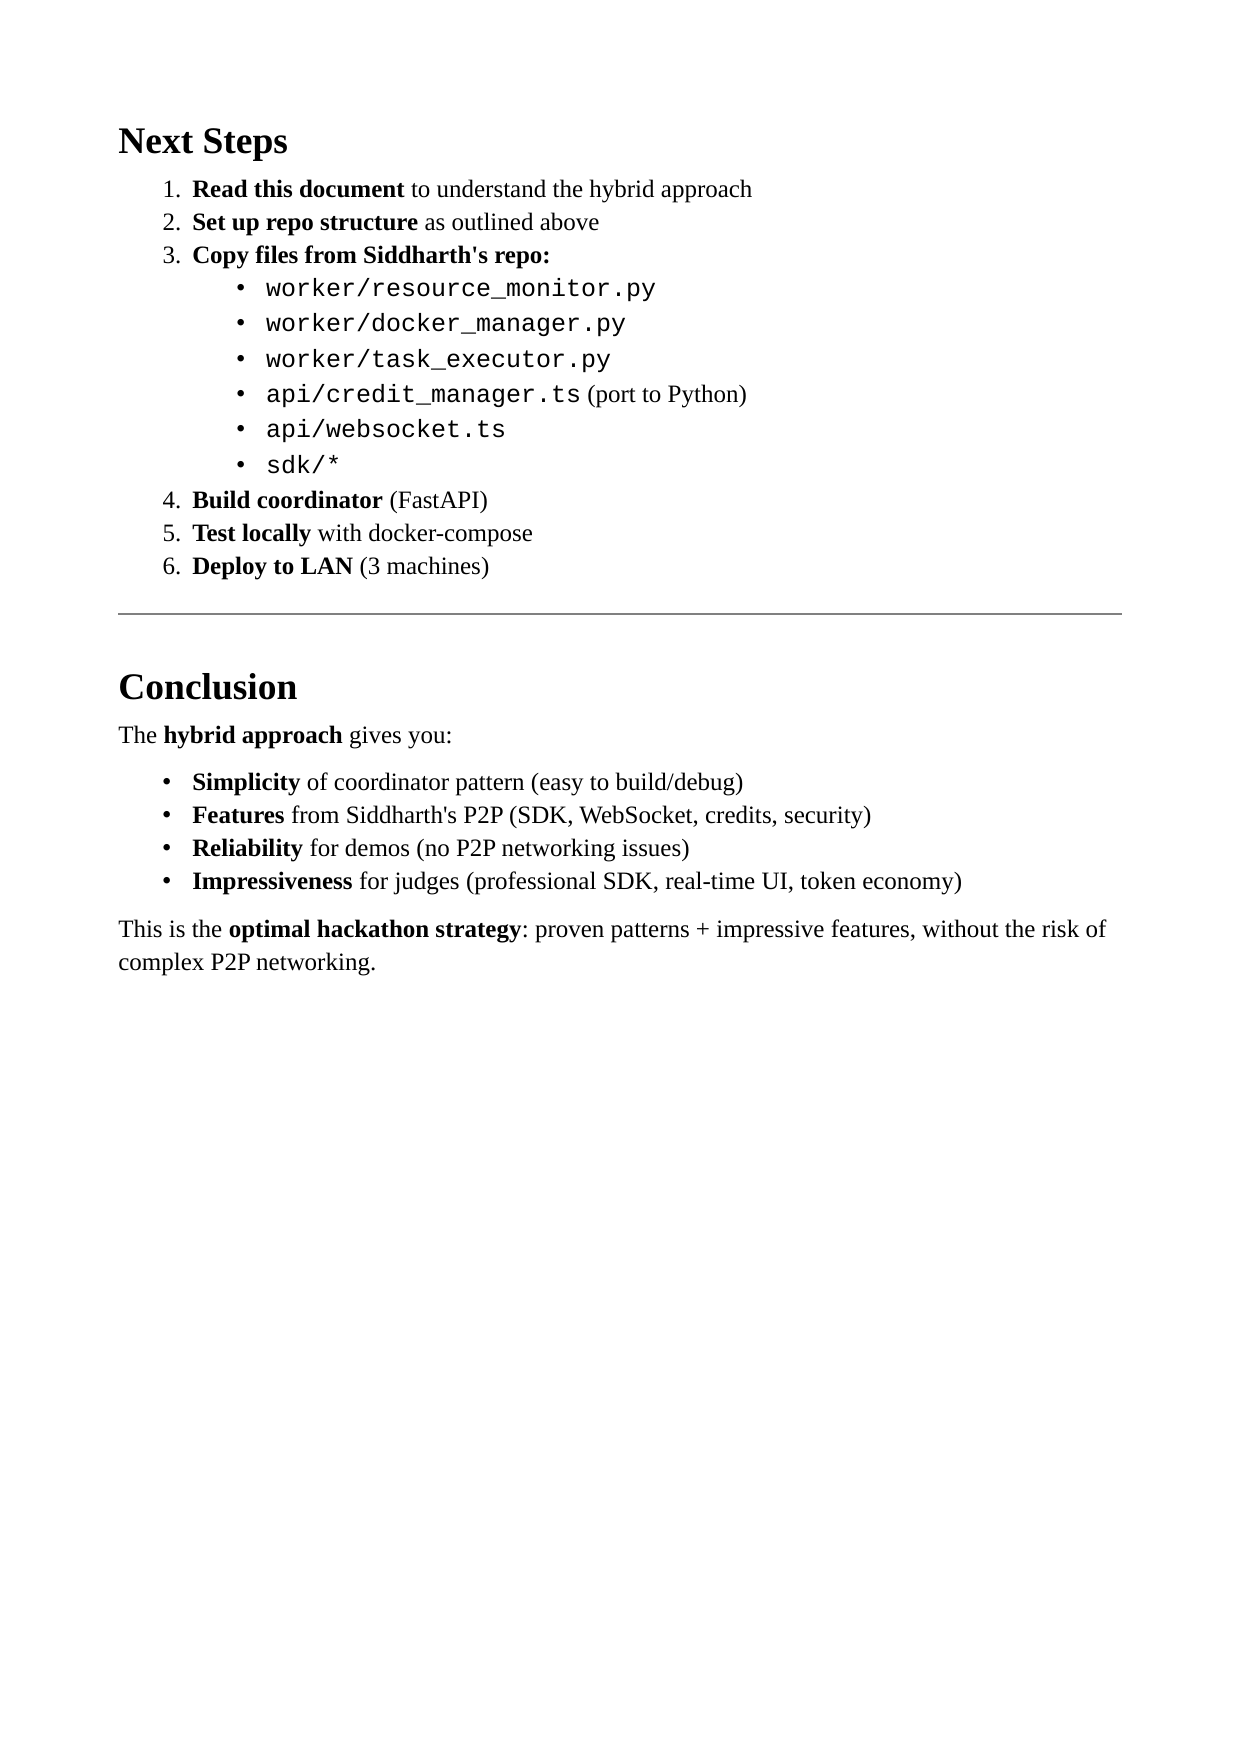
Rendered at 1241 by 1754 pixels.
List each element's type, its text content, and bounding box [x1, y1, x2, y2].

subtitle Next Steps [118, 118, 1122, 161]
list worker/task_executor.py [236, 344, 1122, 374]
list api/websocket.ts [236, 414, 1122, 445]
list Simplicity of coordinator pattern (easy to build/debug) [162, 767, 1122, 796]
list Read this document to understand the hybrid approach [162, 174, 1122, 202]
list worker/docker_manager.py [236, 308, 1122, 339]
list Reliability for demos (no P2P networking issues) [162, 833, 1122, 862]
text This is the optimal hackathon strategy: proven patterns + impressive features, without the risk of complex P2P networking. [118, 914, 1122, 976]
list Features from Siddharth's P2P (SDK, WebSocket, credits, security) [162, 800, 1122, 829]
list Copy files from Siddharth's repo: [162, 240, 1122, 268]
list Build coordinator (FastAPI) [162, 485, 1122, 514]
list sdk/* [236, 450, 1122, 481]
subtitle Conclusion [118, 664, 1122, 707]
list Impressiveness for judges (professional SDK, real-time UI, token economy) [162, 866, 1122, 895]
list api/credit_manager.ts (port to Python) [236, 379, 1122, 410]
list worker/resource_monitor.py [236, 273, 1122, 304]
list Set up repo structure as outlined above [162, 207, 1122, 236]
list Test locally with docker-compose [162, 518, 1122, 547]
list Deploy to LAN (3 machines) [162, 551, 1122, 580]
text The hybrid approach gives you: [118, 720, 1122, 748]
